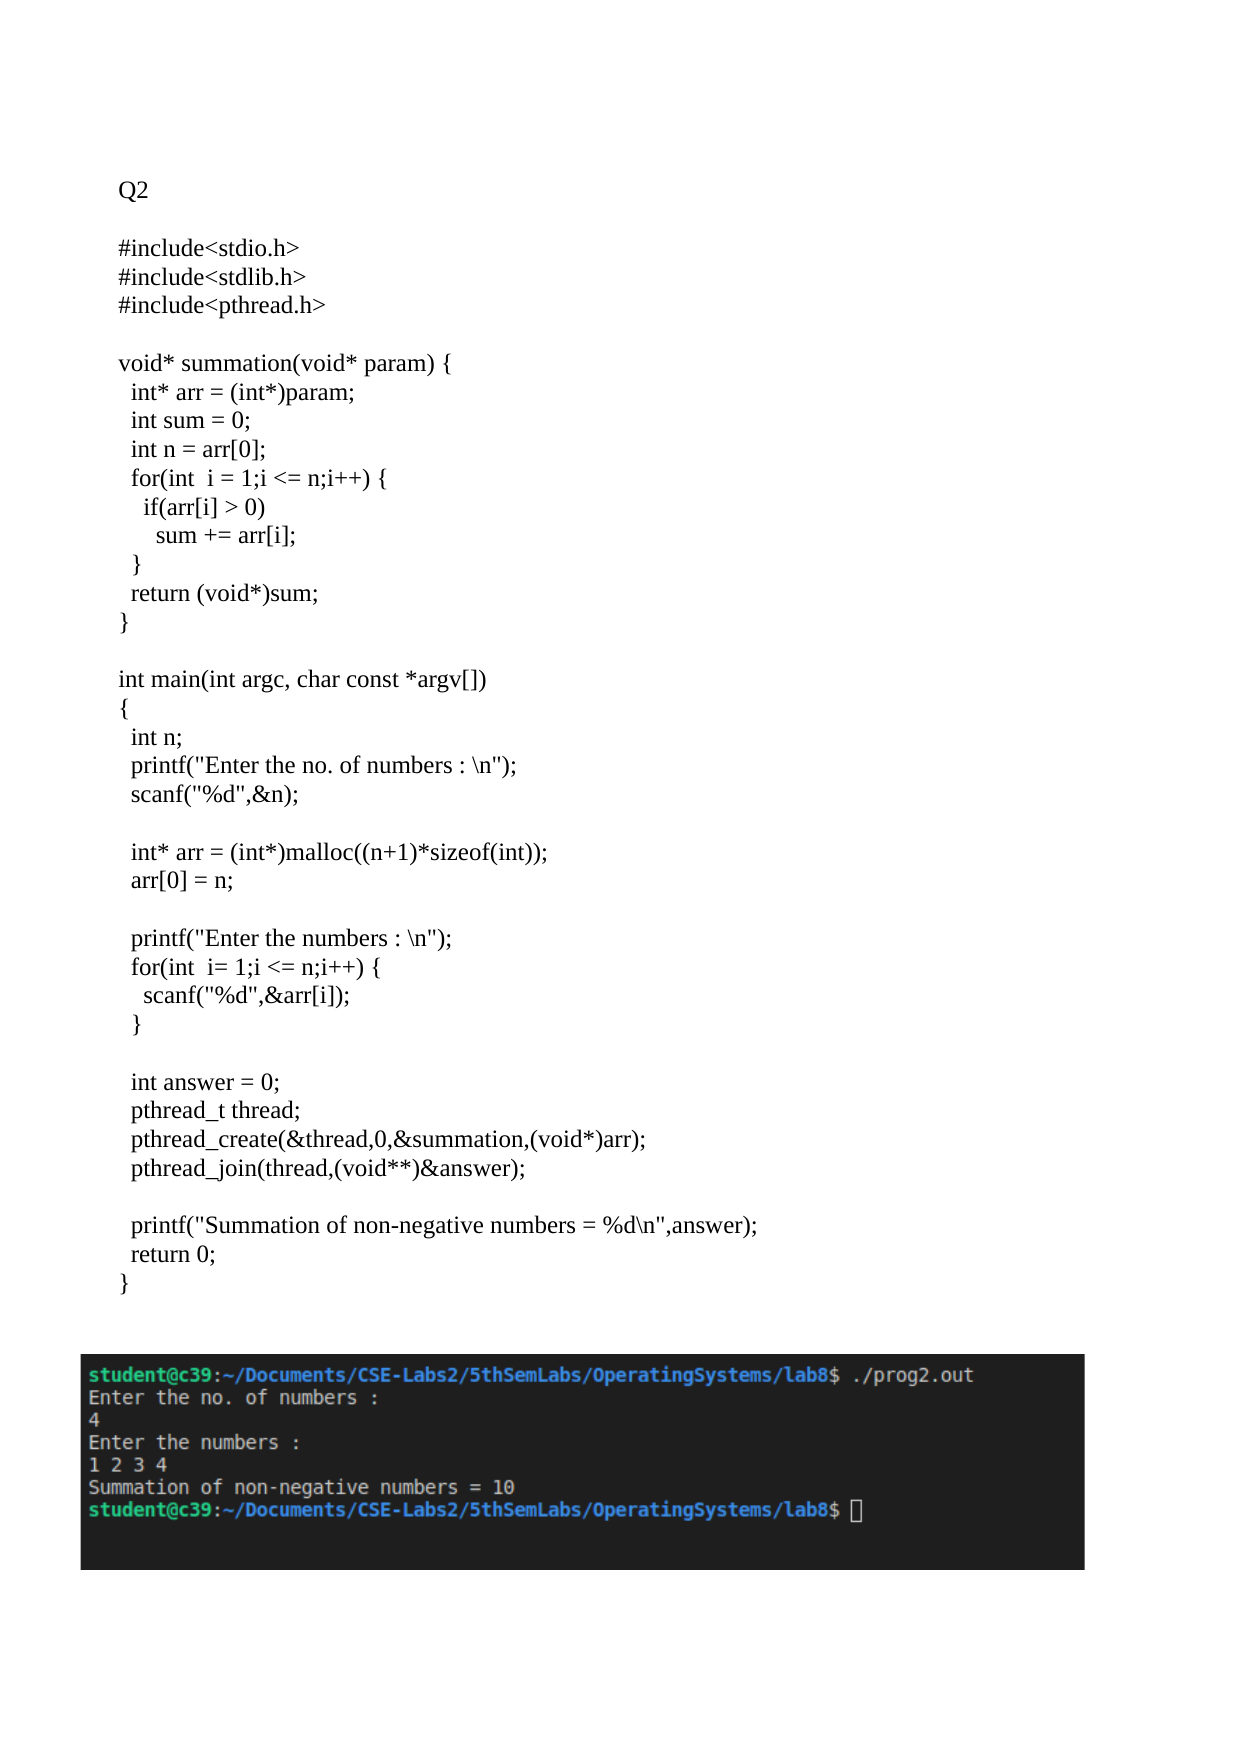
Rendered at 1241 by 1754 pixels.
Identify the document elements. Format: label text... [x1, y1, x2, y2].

text int n; [118, 722, 1122, 751]
text } [118, 607, 1122, 636]
text } [118, 1268, 1122, 1297]
text int sum = 0; [118, 406, 1122, 434]
text arr[0] = n; [118, 866, 1122, 894]
text printf("Summation of non-negative numbers = %d\n",answer); [118, 1211, 1122, 1239]
text #include<stdlib.h> [118, 262, 1122, 291]
text sum += arr[i]; [118, 521, 1122, 549]
text printf("Enter the no. of numbers : \n"); [118, 751, 1122, 779]
text #include<stdio.h> [118, 233, 1122, 262]
text for(int i = 1;i <= n;i++) { [118, 463, 1122, 492]
text printf("Enter the numbers : \n"); [118, 923, 1122, 952]
text int* arr = (int*)param; [118, 377, 1122, 406]
text return 0; [118, 1239, 1122, 1268]
text pthread_t thread; [118, 1096, 1122, 1124]
text pthread_create(&thread,0,&summation,(void*)arr); [118, 1124, 1122, 1153]
text void* summation(void* param) { [118, 348, 1122, 377]
text if(arr[i] > 0) [118, 492, 1122, 521]
text } [118, 1009, 1122, 1038]
text scanf("%d",&n); [118, 779, 1122, 808]
text #include<pthread.h> [118, 291, 1122, 319]
text scanf("%d",&arr[i]); [118, 981, 1122, 1009]
text return (void*)sum; [118, 578, 1122, 607]
text int n = arr[0]; [118, 434, 1122, 463]
text int* arr = (int*)malloc((n+1)*sizeof(int)); [118, 837, 1122, 866]
text for(int i= 1;i <= n;i++) { [118, 952, 1122, 981]
text int answer = 0; [118, 1067, 1122, 1096]
text Q2 [118, 176, 1122, 204]
text int main(int argc, char const *argv[]) [118, 664, 1122, 693]
picture [80, 1354, 1085, 1570]
text { [118, 693, 1122, 722]
text pthread_join(thread,(void**)&answer); [118, 1153, 1122, 1182]
text } [118, 549, 1122, 578]
